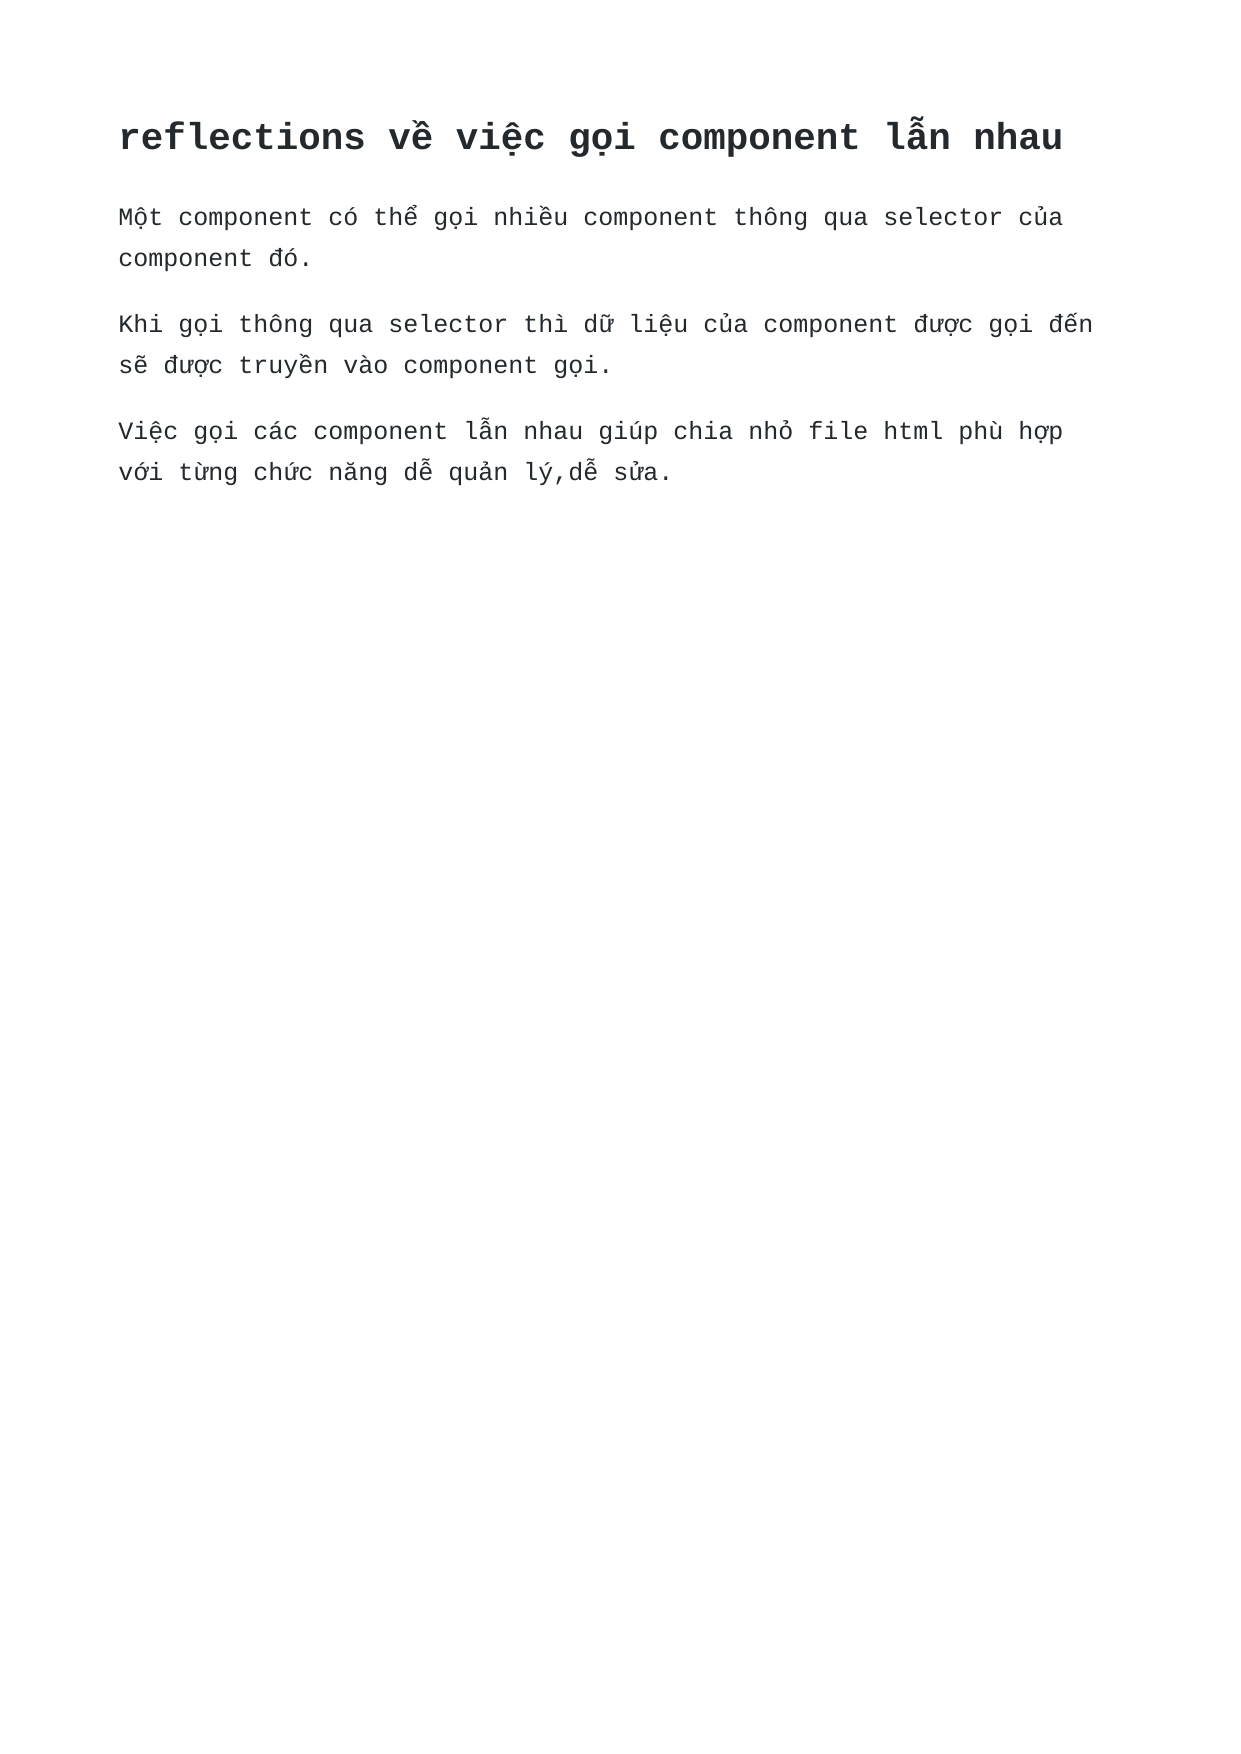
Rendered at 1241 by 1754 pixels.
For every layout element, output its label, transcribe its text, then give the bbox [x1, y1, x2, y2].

text Việc gọi các component lẫn nhau giúp chia nhỏ file html phù hợp với từng chức năng dễ quản lý,dễ sửa. [118, 419, 1122, 488]
text Khi gọi thông qua selector thì dữ liệu của component được gọi đến sẽ được truyền vào component gọi. [118, 312, 1122, 381]
text Một component có thể gọi nhiều component thông qua selector của component đó. [118, 205, 1122, 274]
text reflections về việc gọi component lẫn nhau [118, 118, 1122, 161]
